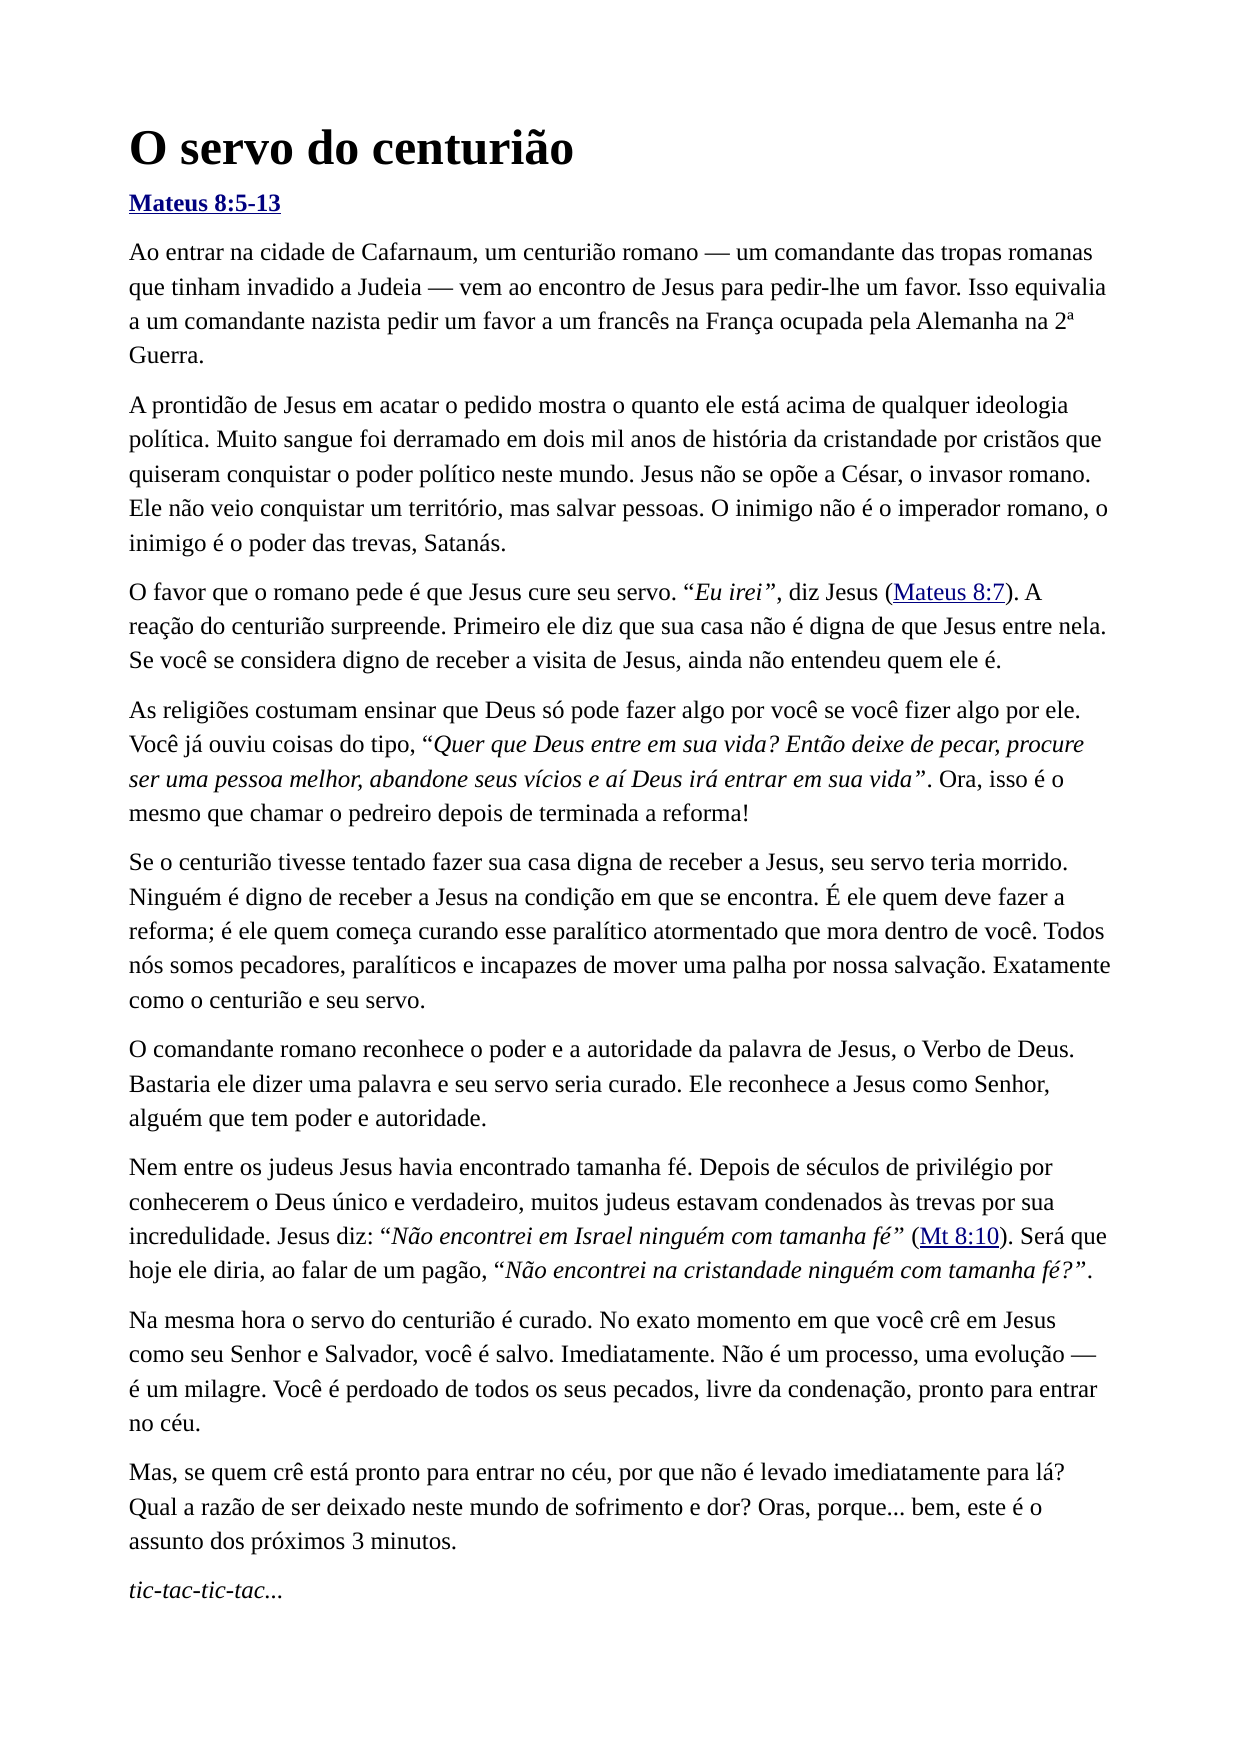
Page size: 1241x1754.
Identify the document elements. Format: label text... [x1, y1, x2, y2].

text O comandante romano reconhece o poder e a autoridade da palavra de Jesus, o Verbo de Deus. Bastaria ele dizer uma palavra e seu servo seria curado. Ele reconhece a Jesus como Senhor, alguém que tem poder e autoridade. [129, 1034, 1111, 1132]
text As religiões costumam ensinar que Deus só pode fazer algo por você se você fizer algo por ele. Você já ouviu coisas do tipo, “Quer que Deus entre em sua vida? Então deixe de pecar, procure ser uma pessoa melhor, abandone seus vícios e aí Deus irá entrar em sua vida”. Ora, isso é o mesmo que chamar o pedreiro depois de terminada a reforma! [129, 695, 1111, 827]
subtitle O servo do centurião [129, 118, 1111, 176]
text Ao entrar na cidade de Cafarnaum, um centurião romano — um comandante das tropas romanas que tinham invadido a Judeia — vem ao encontro de Jesus para pedir-lhe um favor. Isso equivalia a um comandante nazista pedir um favor a um francês na França ocupada pela Alemanha na 2ª Guerra. [129, 237, 1111, 369]
text Mateus 8:5-13 [129, 188, 1111, 217]
text A prontidão de Jesus em acatar o pedido mostra o quanto ele está acima de qualquer ideologia política. Muito sangue foi derramado em dois mil anos de história da cristandade por cristãos que quiseram conquistar o poder político neste mundo. Jesus não se opõe a César, o invasor romano. Ele não veio conquistar um território, mas salvar pessoas. O inimigo não é o imperador romano, o inimigo é o poder das trevas, Satanás. [129, 390, 1111, 556]
text Mas, se quem crê está pronto para entrar no céu, por que não é levado imediatamente para lá? Qual a razão de ser deixado neste mundo de sofrimento e dor? Oras, porque... bem, este é o assunto dos próximos 3 minutos. [129, 1457, 1111, 1555]
text tic-tac-tic-tac... [129, 1575, 1111, 1604]
text Se o centurião tivesse tentado fazer sua casa digna de receber a Jesus, seu servo teria morrido. Ninguém é digno de receber a Jesus na condição em que se encontra. É ele quem deve fazer a reforma; é ele quem começa curando esse paralítico atormentado que mora dentro de você. Todos nós somos pecadores, paralíticos e incapazes de mover uma palha por nossa salvação. Exatamente como o centurião e seu servo. [129, 847, 1111, 1014]
text O favor que o romano pede é que Jesus cure seu servo. “Eu irei”, diz Jesus (Mateus 8:7). A reação do centurião surpreende. Primeiro ele diz que sua casa não é digna de que Jesus entre nela. Se você se considera digno de receber a visita de Jesus, ainda não entendeu quem ele é. [129, 577, 1111, 674]
text Nem entre os judeus Jesus havia encontrado tamanha fé. Depois de séculos de privilégio por conhecerem o Deus único e verdadeiro, muitos judeus estavam condenados às trevas por sua incredulidade. Jesus diz: “Não encontrei em Israel ninguém com tamanha fé” (Mt 8:10). Será que hoje ele diria, ao falar de um pagão, “Não encontrei na cristandade ninguém com tamanha fé?”. [129, 1152, 1111, 1284]
text Na mesma hora o servo do centurião é curado. No exato momento em que você crê em Jesus como seu Senhor e Salvador, você é salvo. Imediatamente. Não é um processo, uma evolução — é um milagre. Você é perdoado de todos os seus pecados, livre da condenação, pronto para entrar no céu. [129, 1305, 1111, 1437]
